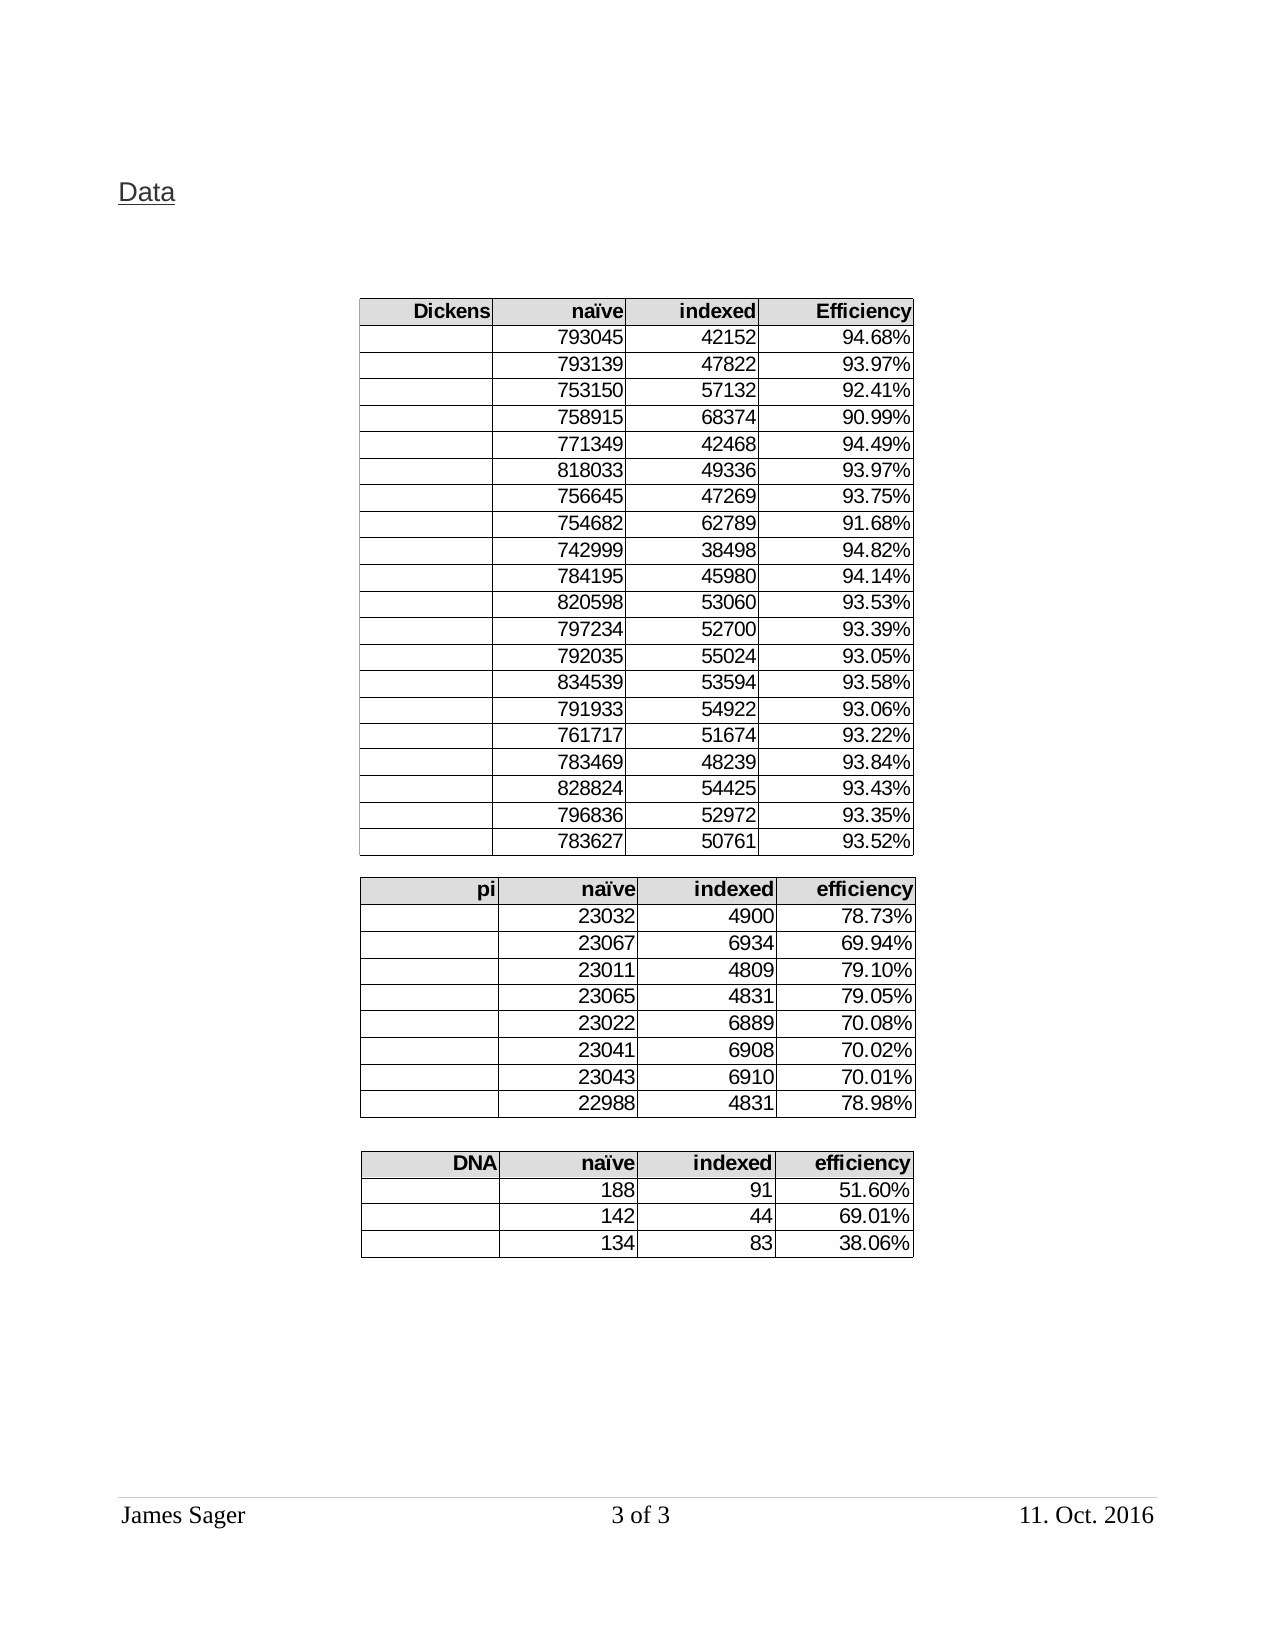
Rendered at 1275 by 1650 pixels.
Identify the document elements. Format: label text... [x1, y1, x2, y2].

text Data [118, 176, 1157, 208]
